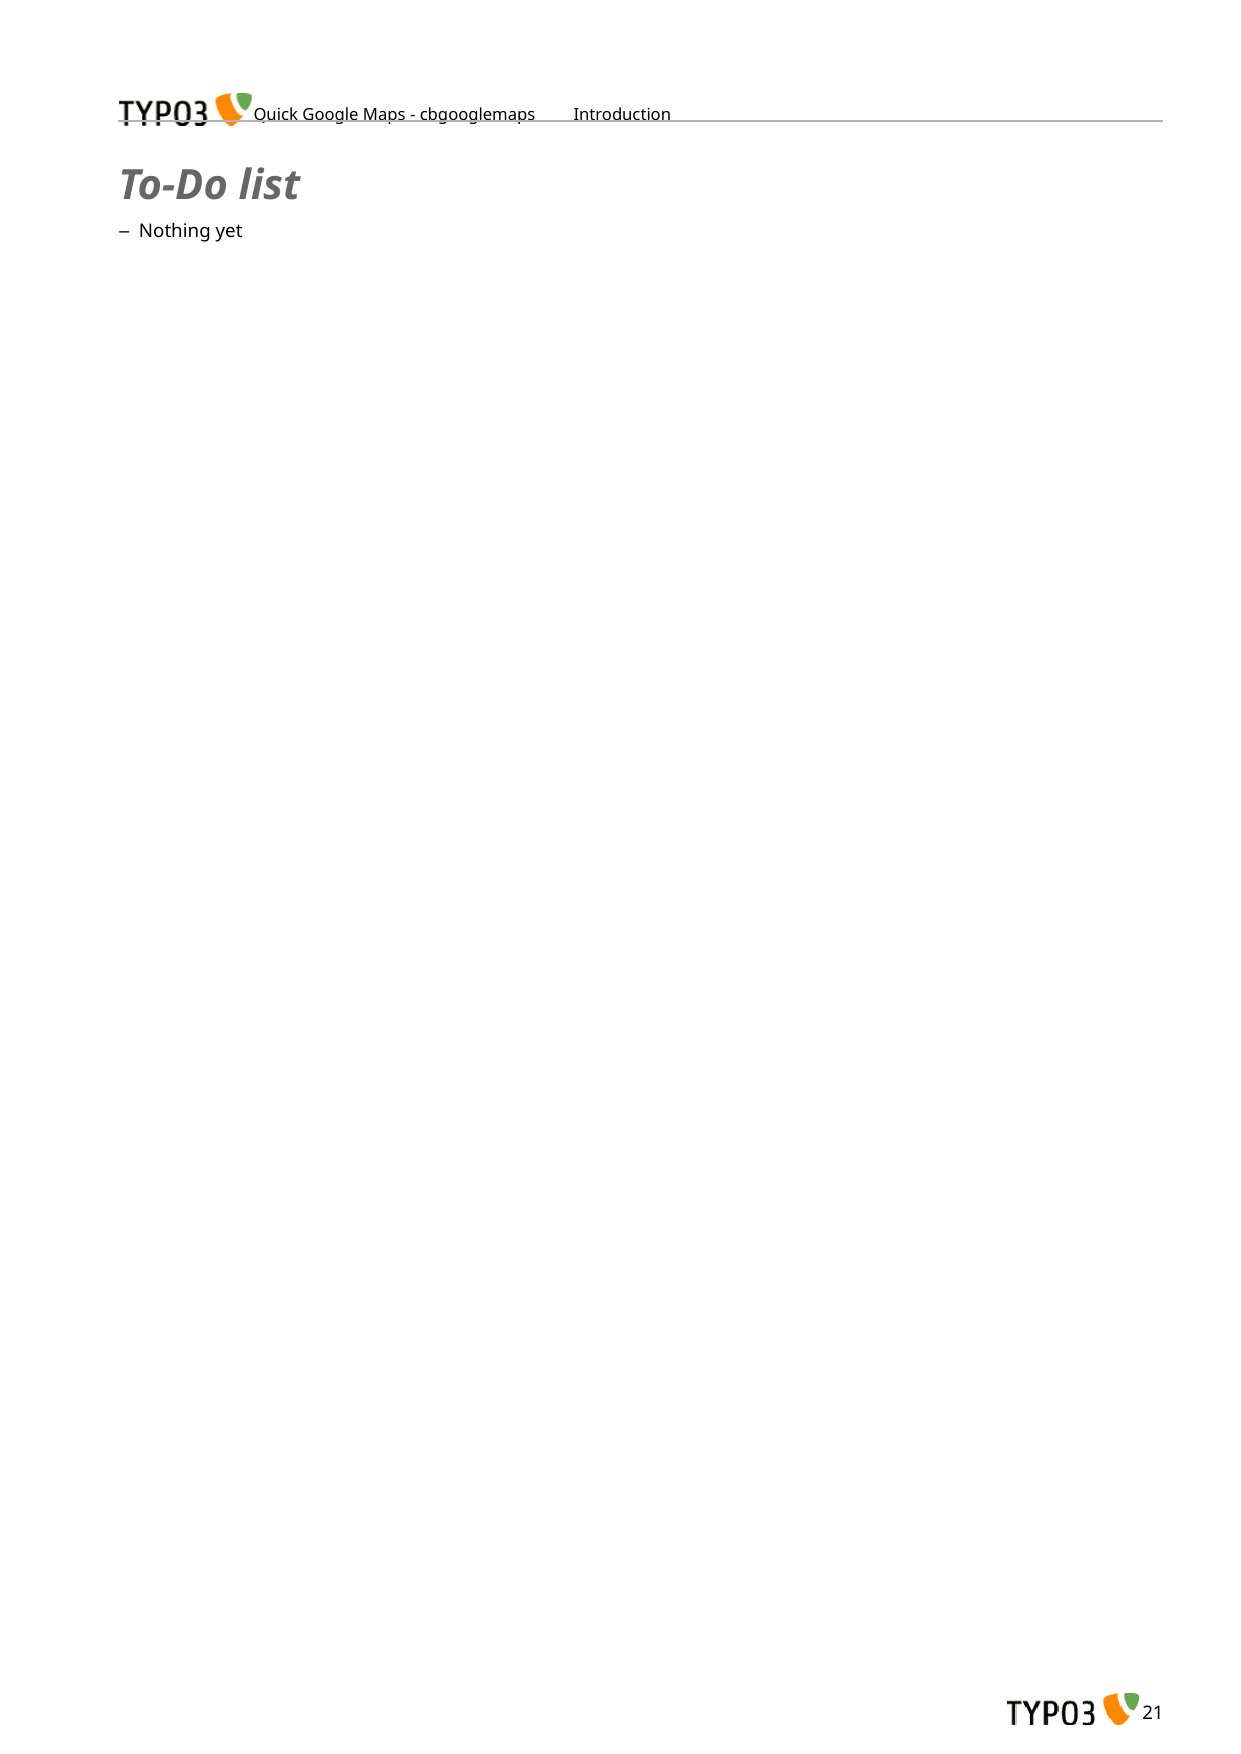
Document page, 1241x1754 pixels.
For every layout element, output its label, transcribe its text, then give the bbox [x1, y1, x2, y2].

list Nothing yet [118, 217, 1163, 243]
subtitle To-Do list [118, 155, 1163, 212]
picture [118, 122, 254, 126]
picture [118, 92, 254, 120]
picture [1006, 1692, 1142, 1725]
